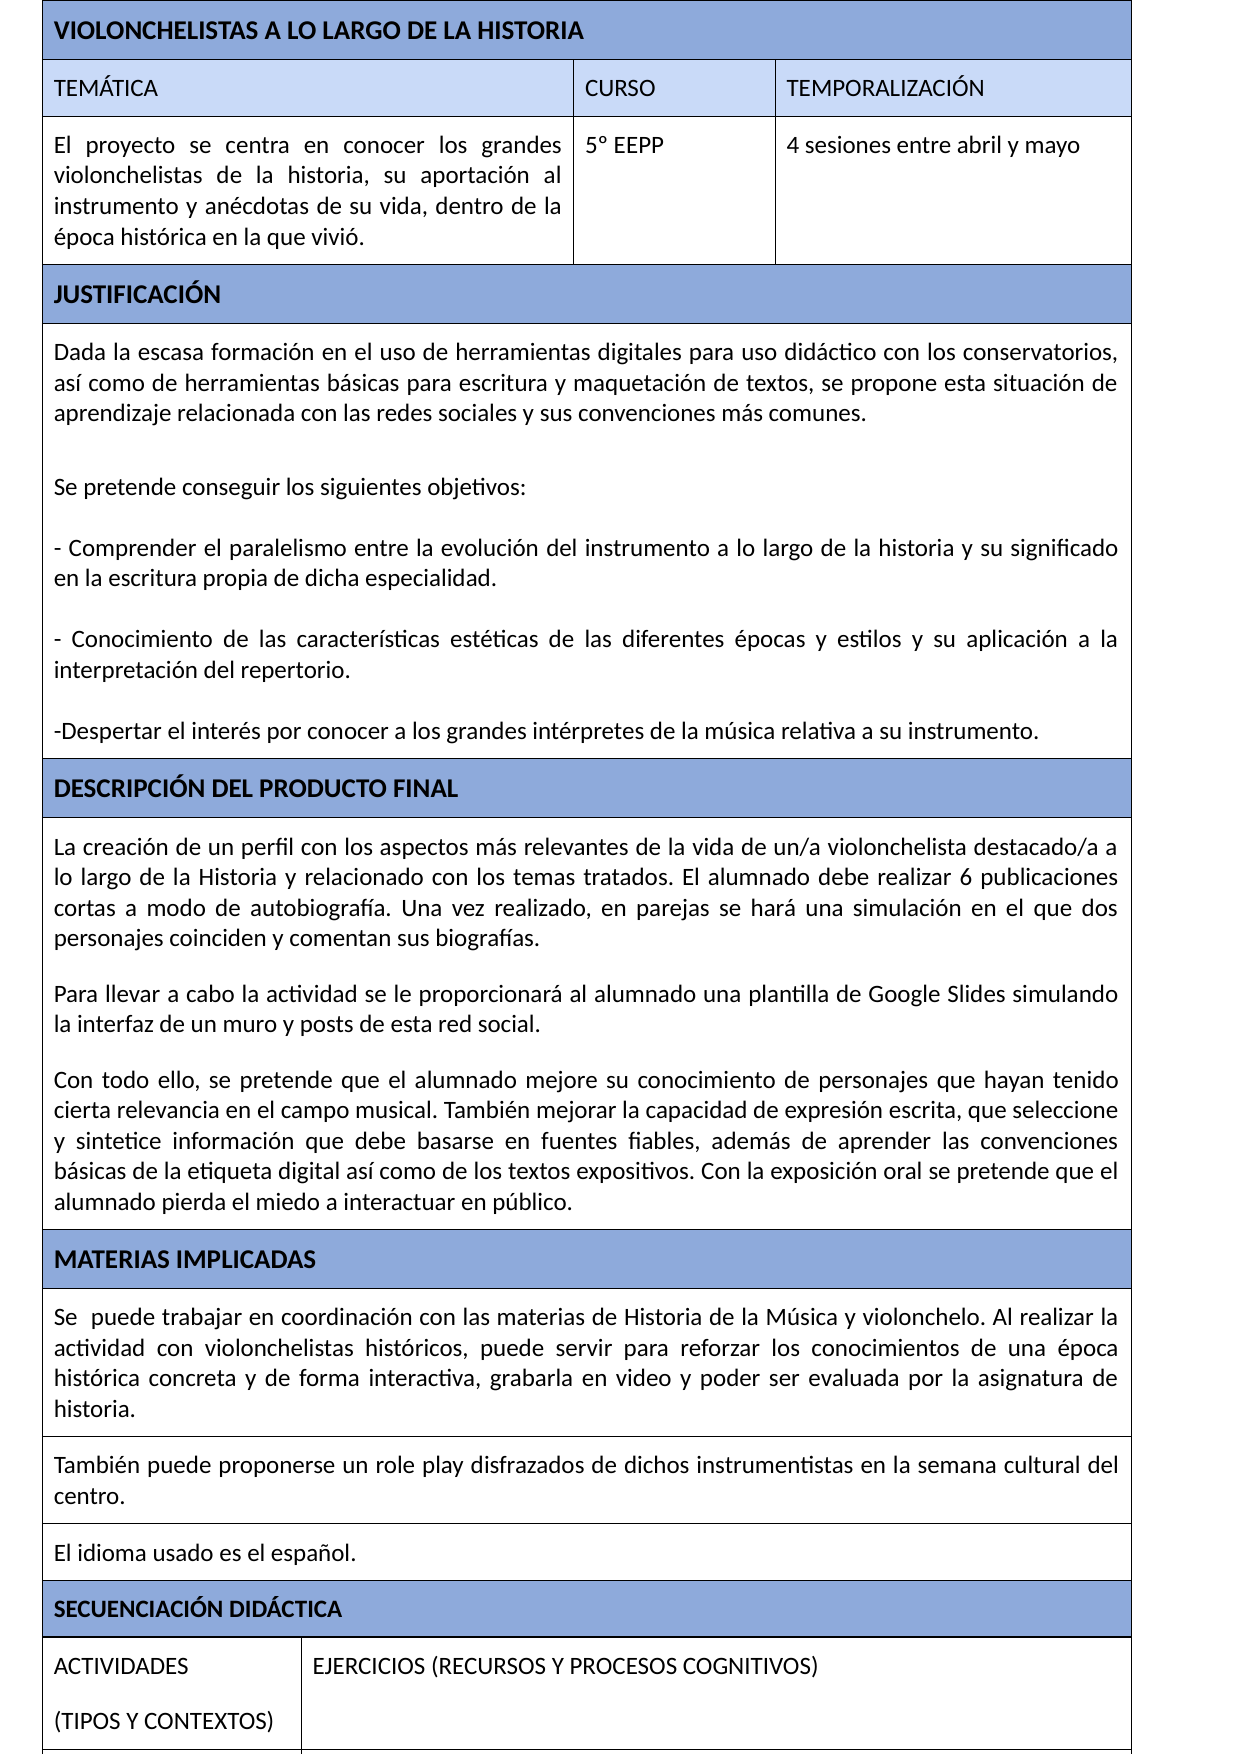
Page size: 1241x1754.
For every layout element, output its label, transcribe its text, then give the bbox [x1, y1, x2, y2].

table_cell JUSTIFICACIÓN [43, 265, 1131, 323]
table_cell 4 sesiones entre abril y mayo [776, 117, 1131, 264]
table_cell ACTIVIDADES (TIPOS Y CONTEXTOS) [43, 1638, 301, 1748]
table_cell DESCRIPCIÓN DEL PRODUCTO FINAL [43, 759, 1131, 817]
table_cell SECUENCIACIÓN DIDÁCTICA [43, 1581, 1131, 1636]
table_cell Se puede trabajar en coordinación con las materias de Historia de la Música y violonchelo. Al realizar la actividad con violonchelistas históricos, puede servir para reforzar los conocimientos de una época histórica concreta y de forma interactiva, grabarla en video y poder ser evaluada por la asignatura de historia. [43, 1289, 1131, 1436]
table_cell CURSO [574, 60, 775, 116]
table_cell El idioma usado es el español. [43, 1524, 1131, 1580]
table_cell TEMÁTICA [43, 60, 573, 116]
table_cell También puede proponerse un role play disfrazados de dichos instrumentistas en la semana cultural del centro. [43, 1437, 1131, 1523]
table_cell La creación de un perfil con los aspectos más relevantes de la vida de un/a violonchelista destacado/a a lo largo de la Historia y relacionado con los temas tratados. El alumnado debe realizar 6 publicaciones cortas a modo de autobiografía. Una vez realizado, en parejas se hará una simulación en el que dos personajes coinciden y comentan sus biografías. Para llevar a cabo la actividad se le proporcionará al alumnado una plantilla de Google Slides simulando la interfaz de un muro y posts de esta red social. Con todo ello, se pretende que el alumnado mejore su conocimiento de personajes que hayan tenido cierta relevancia en el campo musical. También mejorar la capacidad de expresión escrita, que seleccione y sintetice información que debe basarse en fuentes fiables, además de aprender las convenciones básicas de la etiqueta digital así como de los textos expositivos. Con la exposición oral se pretende que el alumnado pierda el miedo a interactuar en público. [43, 818, 1131, 1229]
table_cell TEMPORALIZACIÓN [776, 60, 1131, 116]
table_header VIOLONCHELISTAS A LO LARGO DE LA HISTORIA [43, 1, 1131, 59]
table_cell EJERCICIOS (RECURSOS Y PROCESOS COGNITIVOS) [302, 1638, 1131, 1748]
table_cell MATERIAS IMPLICADAS [43, 1230, 1131, 1288]
table_cell Sesión 1 [43, 1750, 301, 1754]
table_cell El proyecto se centra en conocer los grandes violonchelistas de la historia, su aportación al instrumento y anécdotas de su vida, dentro de la época histórica en la que vivió. [43, 117, 573, 264]
table_cell Dada la escasa formación en el uso de herramientas digitales para uso didáctico con los conservatorios, así como de herramientas básicas para escritura y maquetación de textos, se propone esta situación de aprendizaje relacionada con las redes sociales y sus convenciones más comunes. Se pretende conseguir los siguientes objetivos: - Comprender el paralelismo entre la evolución del instrumento a lo largo de la historia y su significado en la escritura propia de dicha especialidad. - Conocimiento de las características estéticas de las diferentes épocas y estilos y su aplicación a la interpretación del repertorio. -Despertar el interés por conocer a los grandes intérpretes de la música relativa a su instrumento. [43, 324, 1131, 758]
table_cell 5º EEPP [574, 117, 775, 264]
